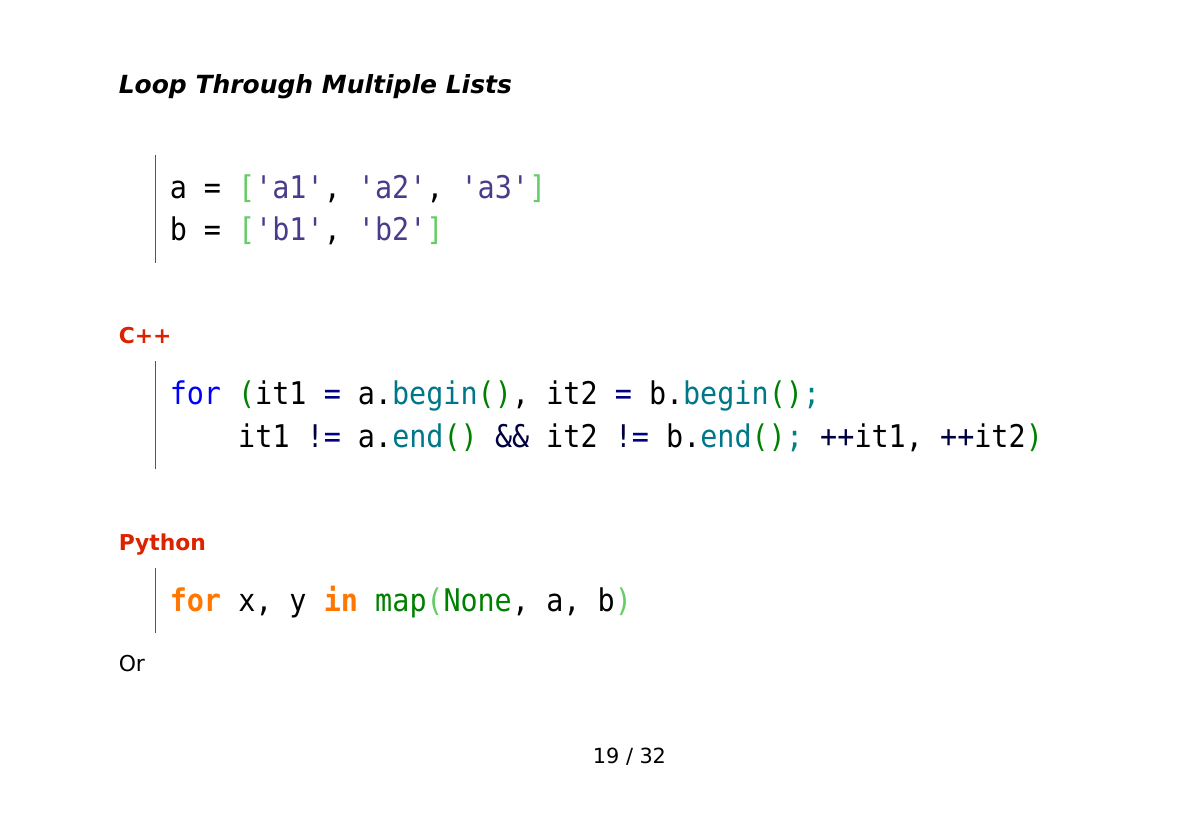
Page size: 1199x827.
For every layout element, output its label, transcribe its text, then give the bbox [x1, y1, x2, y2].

text b = ['b1', 'b2'] [156, 197, 1140, 263]
text Python [118, 530, 1140, 556]
text C++ [118, 324, 1140, 349]
text Or [118, 651, 1140, 677]
text a = ['a1', 'a2', 'a3'] [154, 154, 1140, 197]
text for (it1 = a.begin(), it2 = b.begin(); [156, 361, 1140, 403]
text it1 != a.end() && it2 != b.end(); ++it1, ++it2) [156, 403, 1140, 469]
text for x, y in map(None, a, b) [154, 567, 1140, 633]
title Loop Through Multiple Lists [118, 70, 1140, 99]
